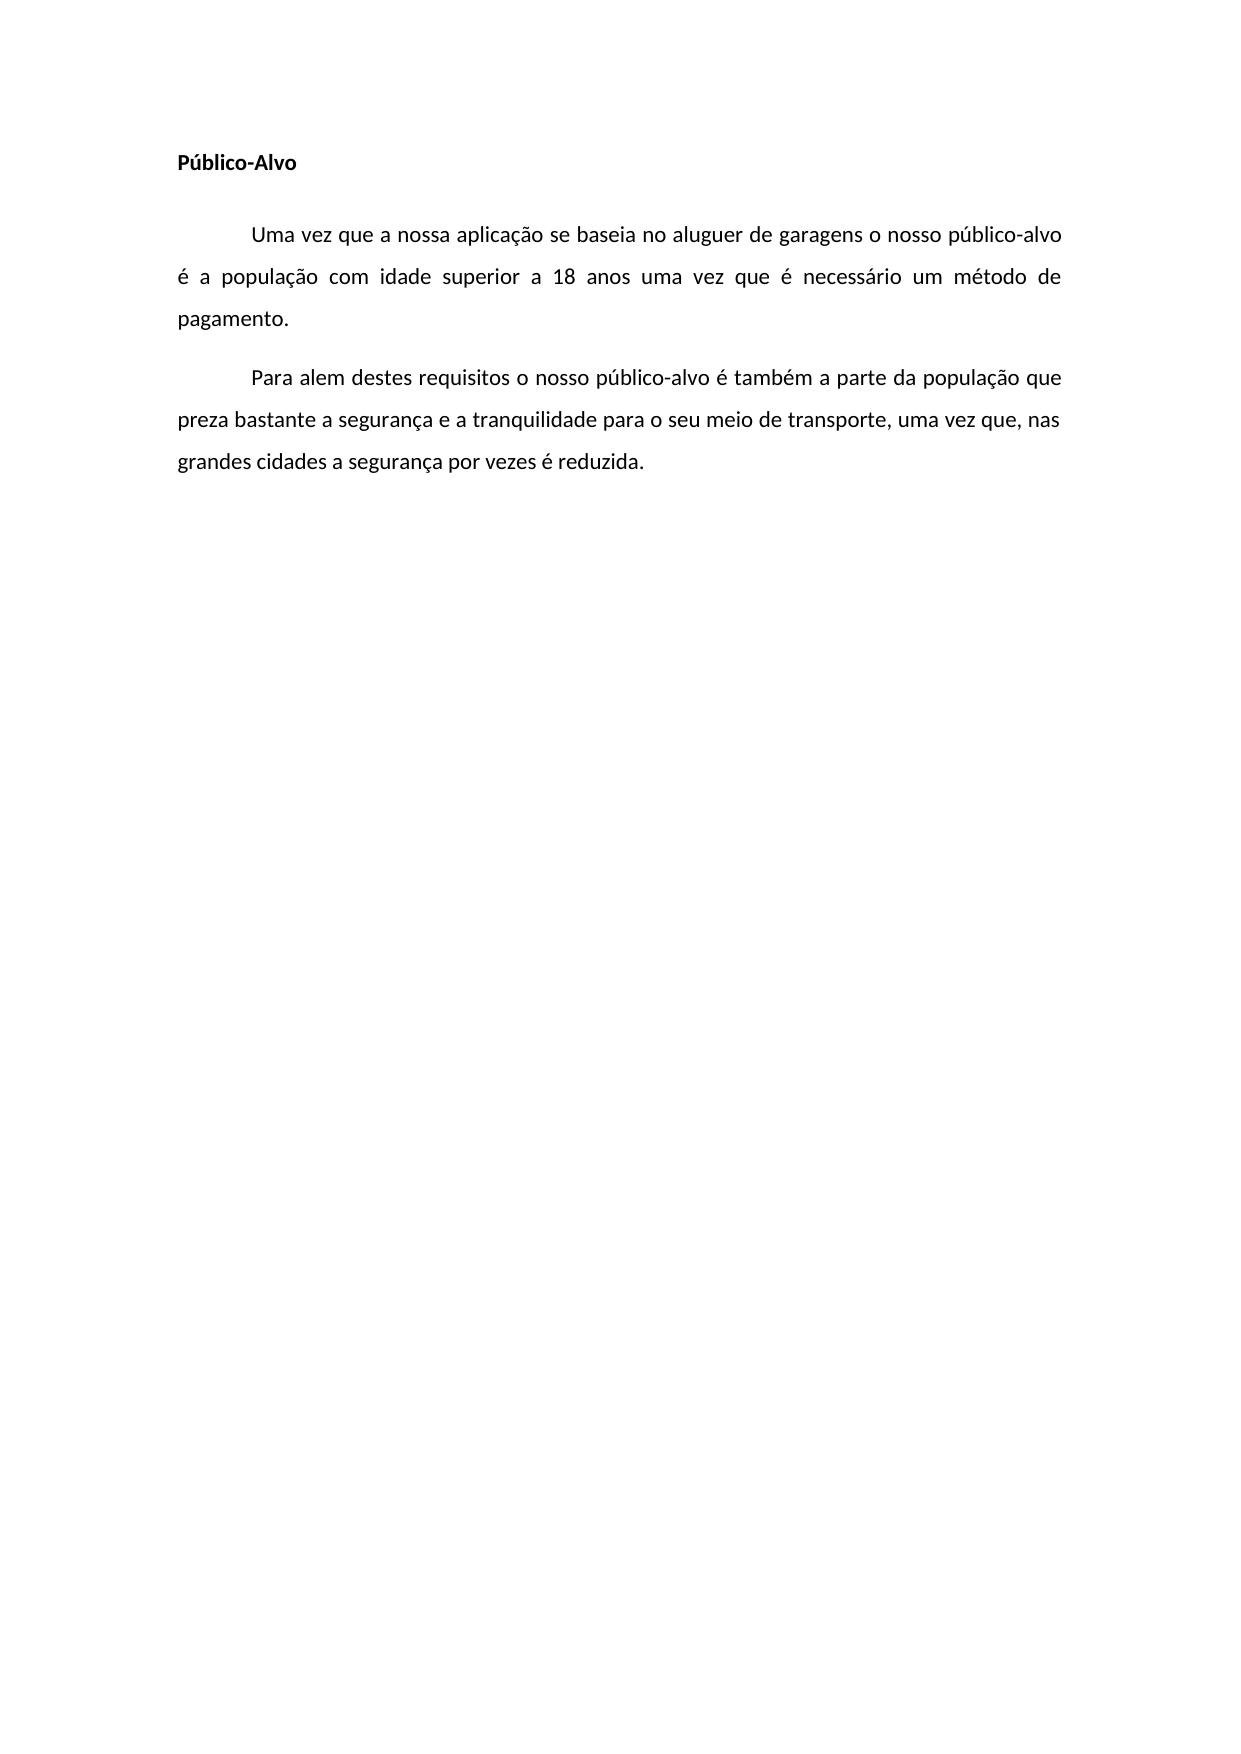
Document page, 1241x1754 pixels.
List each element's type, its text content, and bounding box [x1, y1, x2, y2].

text Para alem destes requisitos o nosso público-alvo é também a parte da população que preza bastante a segurança e a tranquilidade para o seu meio de transporte, uma vez que, nas grandes cidades a segurança por vezes é reduzida. [177, 363, 1063, 475]
text Uma vez que a nossa aplicação se baseia no aluguer de garagens o nosso público-alvo é a população com idade superior a 18 anos uma vez que é necessário um método de pagamento. [177, 220, 1063, 332]
text Público-Alvo [177, 148, 1063, 176]
